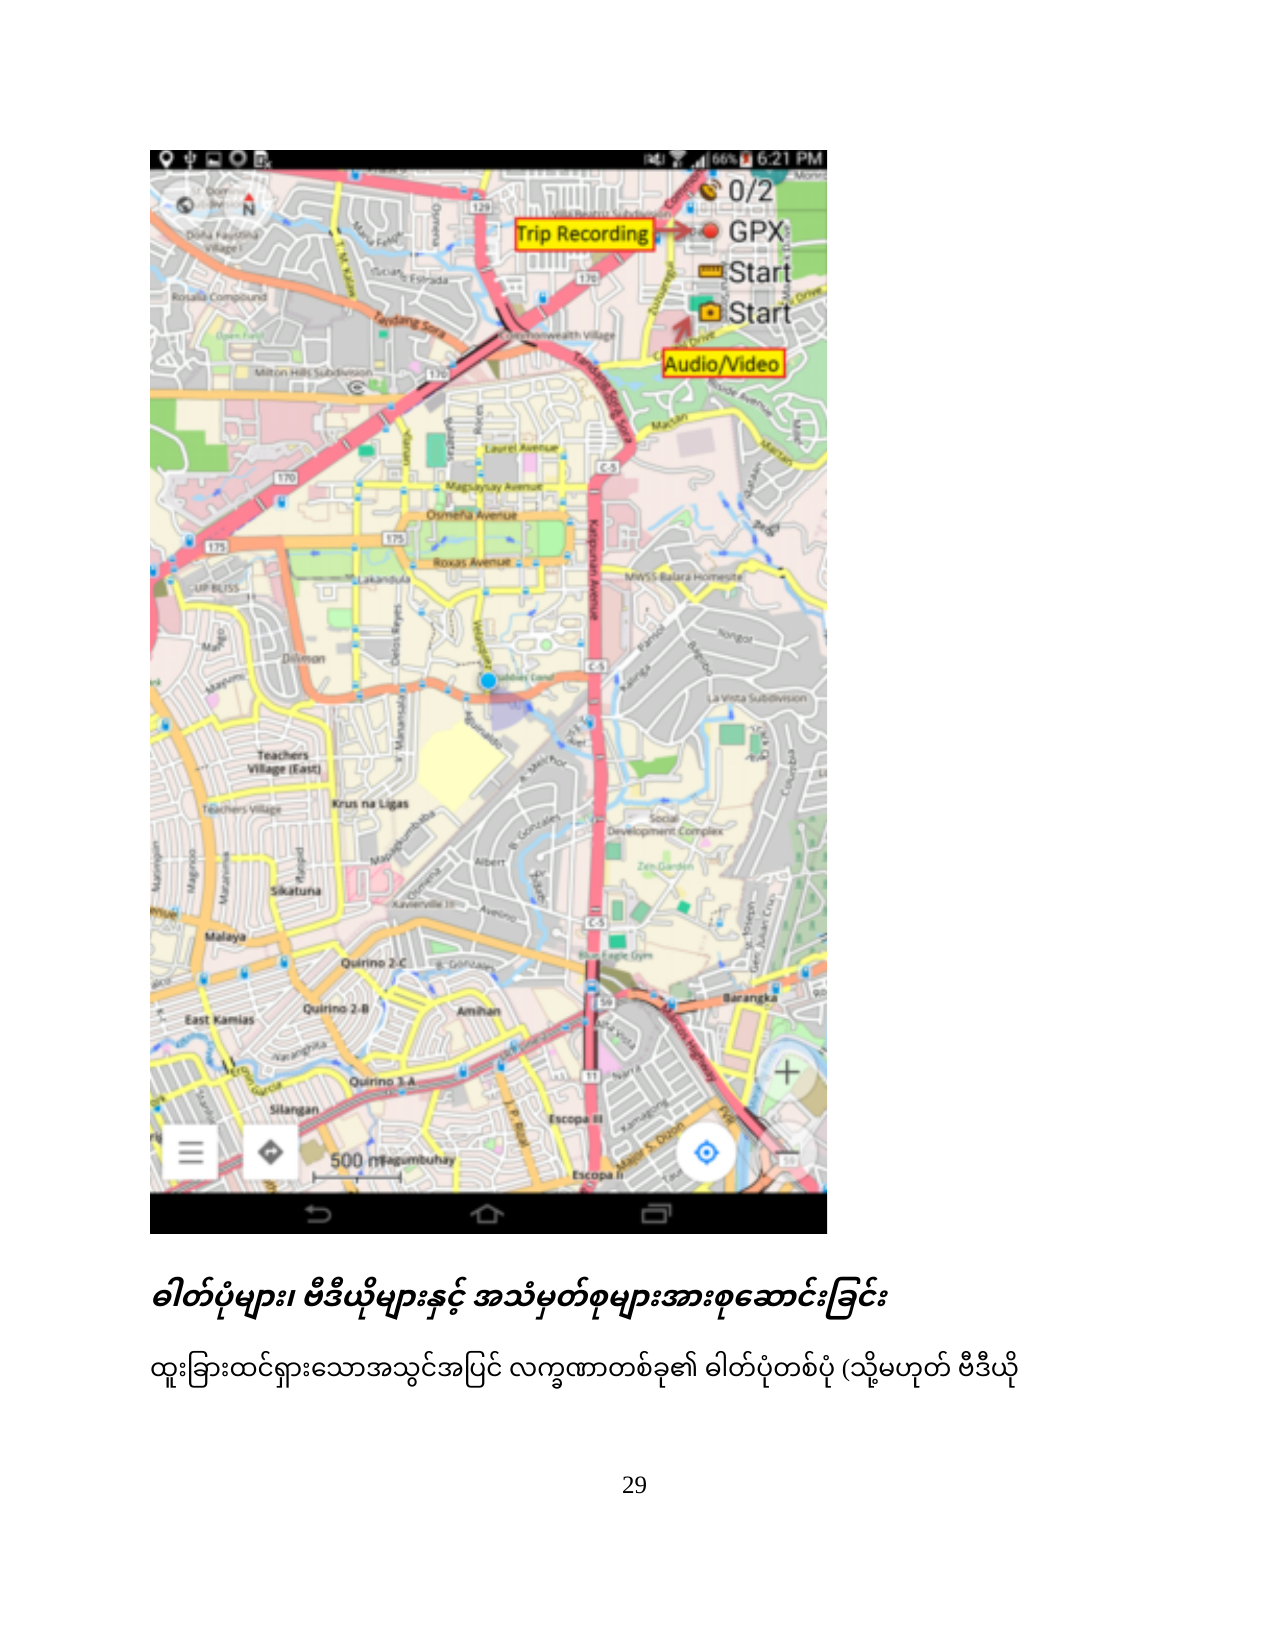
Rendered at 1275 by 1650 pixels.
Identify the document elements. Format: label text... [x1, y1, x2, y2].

text ထူးခြားထင်ရှားသောအသွင်အပြင် လက္ခဏာတစ်ခု၏ ဓါတ်ပုံတစ်ပုံ (သို့မဟုတ် ဗီဒီယို [150, 1343, 1125, 1398]
picture [150, 150, 828, 1234]
subtitle ဓါတ်ပုံများ၊ ဗီဒီယိုများနှင့် အသံမှတ်စုများအားစုဆောင်းခြင်း [150, 1267, 1125, 1331]
